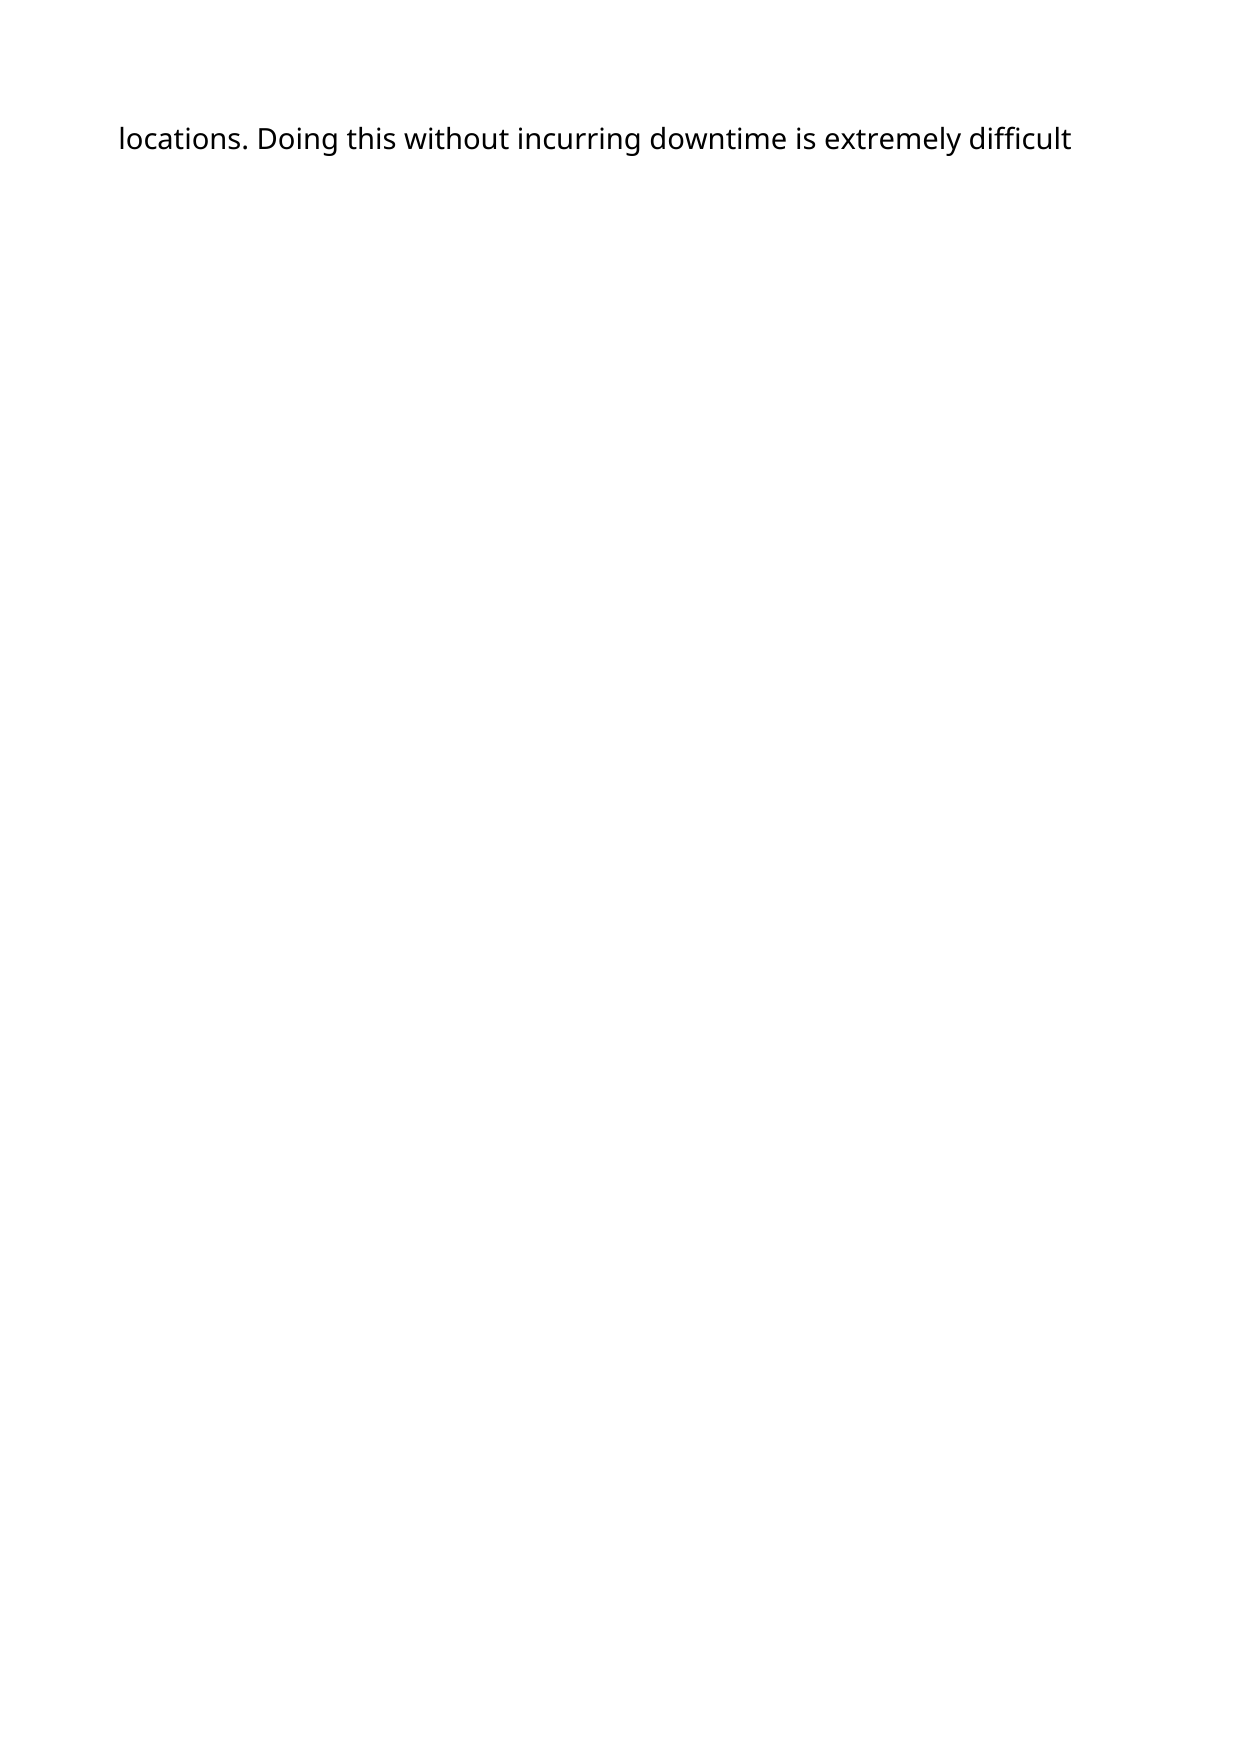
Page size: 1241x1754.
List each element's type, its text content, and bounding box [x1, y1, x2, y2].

text locations. Doing this without incurring downtime is extremely difficult [118, 118, 1122, 158]
